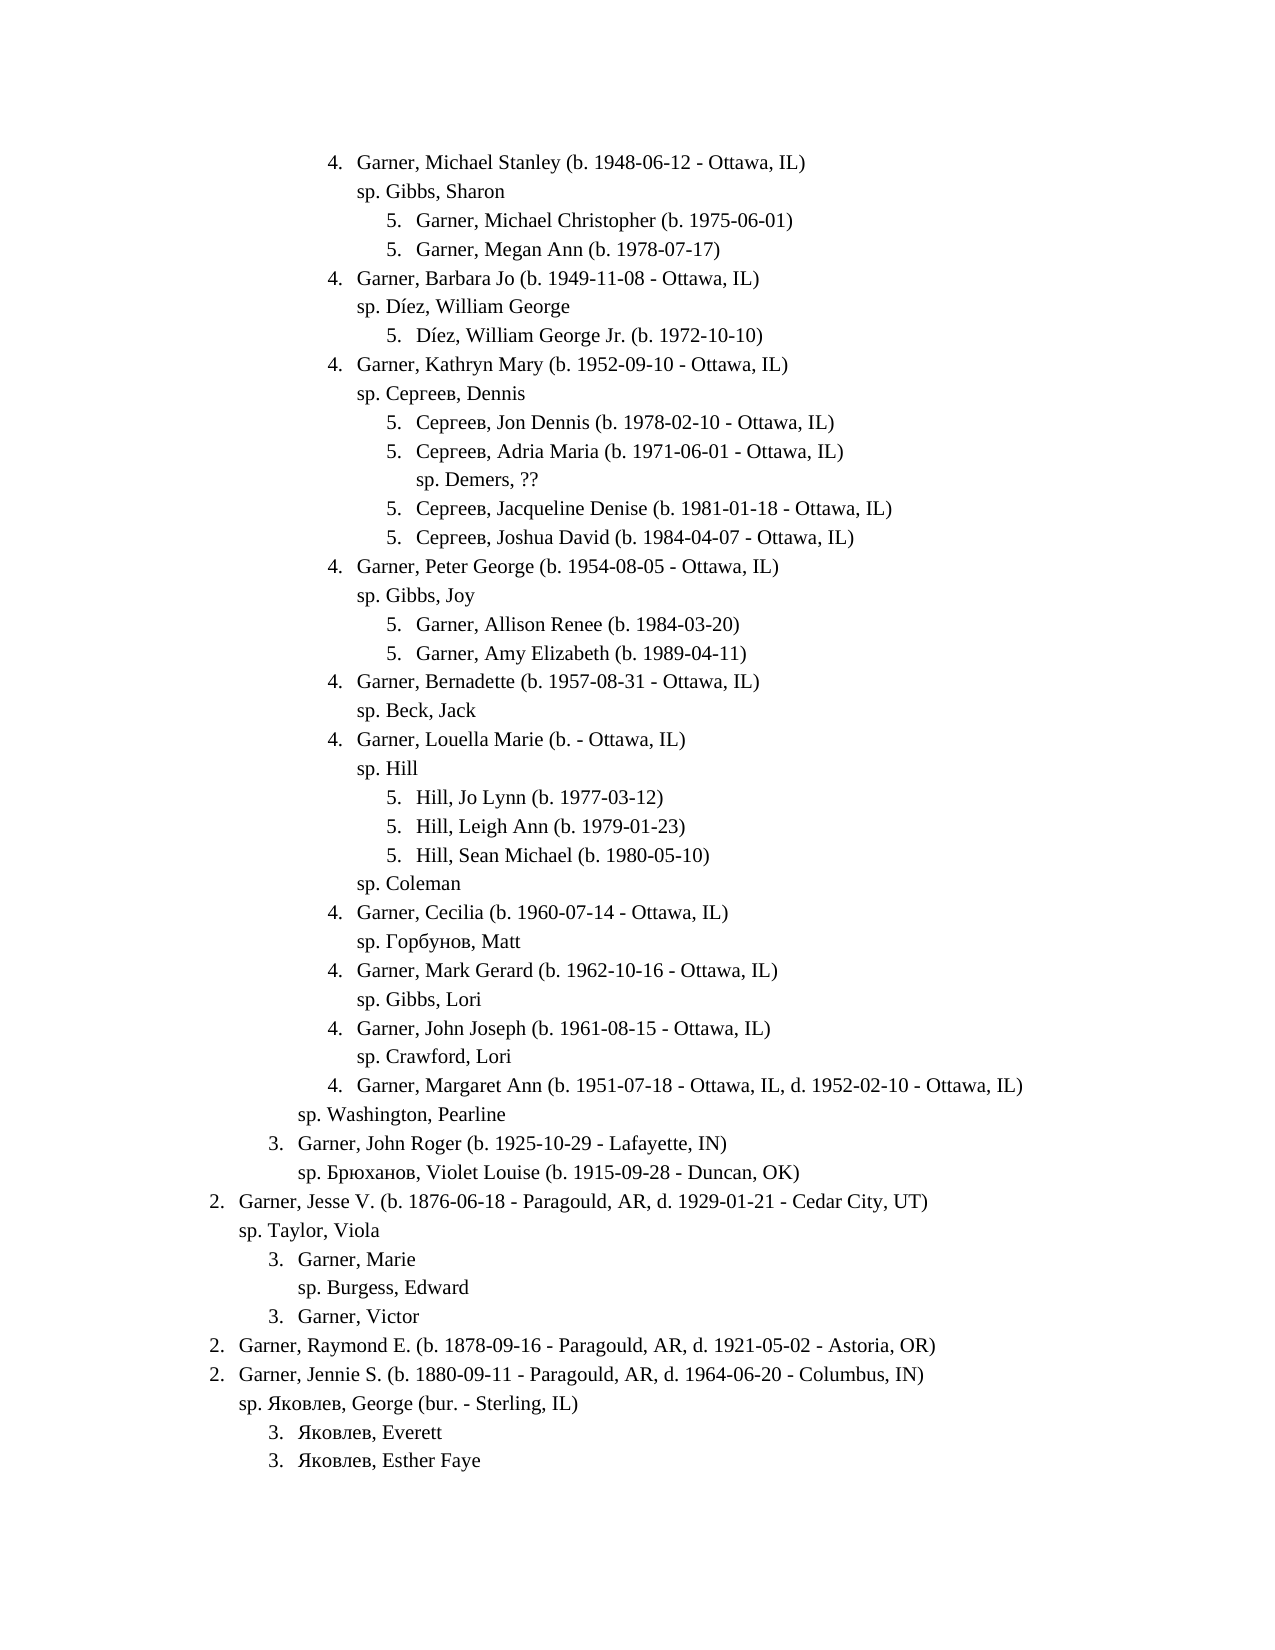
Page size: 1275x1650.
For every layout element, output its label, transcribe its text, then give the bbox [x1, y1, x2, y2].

text sp. Taylor, Viola [238, 1218, 1125, 1242]
text 4. Garner, Barbara Jo (b. 1949-11-08 - Ottawa, IL) [327, 265, 1125, 289]
text sp. Сергеев, Dennis [357, 381, 1125, 405]
text 3. Яковлев, Esther Faye [268, 1448, 1125, 1472]
text sp. Яковлев, George (bur. - Sterling, IL) [238, 1391, 1125, 1415]
text 5. Hill, Jo Lynn (b. 1977-03-12) [386, 785, 1125, 809]
text 5. Hill, Sean Michael (b. 1980-05-10) [386, 842, 1125, 867]
text sp. Gibbs, Lori [357, 987, 1125, 1011]
text 3. Яковлев, Everett [268, 1419, 1125, 1444]
text sp. Hill [357, 756, 1125, 780]
text 2. Garner, Jennie S. (b. 1880-09-11 - Paragould, AR, d. 1964-06-20 - Columbus, IN) [209, 1362, 1125, 1386]
text sp. Díez, William George [357, 294, 1125, 318]
text sp. Брюханов, Violet Louise (b. 1915-09-28 - Duncan, OK) [298, 1160, 1125, 1184]
text 5. Garner, Amy Elizabeth (b. 1989-04-11) [386, 641, 1125, 664]
text 4. Garner, Margaret Ann (b. 1951-07-18 - Ottawa, IL, d. 1952-02-10 - Ottawa, IL) [327, 1073, 1125, 1097]
text 4. Garner, Michael Stanley (b. 1948-06-12 - Ottawa, IL) [327, 150, 1125, 174]
text 2. Garner, Raymond E. (b. 1878-09-16 - Paragould, AR, d. 1921-05-02 - Astoria, OR) [209, 1333, 1125, 1357]
text 4. Garner, Mark Gerard (b. 1962-10-16 - Ottawa, IL) [327, 958, 1125, 982]
text 5. Díez, William George Jr. (b. 1972-10-10) [386, 323, 1125, 347]
text sp. Горбунов, Matt [357, 929, 1125, 953]
text 5. Garner, Allison Renee (b. 1984-03-20) [386, 612, 1125, 636]
text 4. Garner, Peter George (b. 1954-08-05 - Ottawa, IL) [327, 554, 1125, 578]
text 5. Сергеев, Jacqueline Denise (b. 1981-01-18 - Ottawa, IL) [386, 496, 1125, 520]
text 5. Garner, Megan Ann (b. 1978-07-17) [386, 237, 1125, 261]
text 5. Garner, Michael Christopher (b. 1975-06-01) [386, 208, 1125, 232]
text sp. Gibbs, Sharon [357, 179, 1125, 203]
text 5. Hill, Leigh Ann (b. 1979-01-23) [386, 814, 1125, 838]
text 2. Garner, Jesse V. (b. 1876-06-18 - Paragould, AR, d. 1929-01-21 - Cedar City, UT) [209, 1189, 1125, 1213]
text sp. Coleman [357, 871, 1125, 895]
text sp. Beck, Jack [357, 698, 1125, 722]
text sp. Burgess, Edward [298, 1275, 1125, 1299]
text 5. Сергеев, Adria Maria (b. 1971-06-01 - Ottawa, IL) [386, 438, 1125, 463]
text sp. Demers, ?? [416, 467, 1125, 491]
text 4. Garner, Louella Marie (b. - Ottawa, IL) [327, 727, 1125, 751]
text 4. Garner, Bernadette (b. 1957-08-31 - Ottawa, IL) [327, 669, 1125, 693]
text sp. Crawford, Lori [357, 1044, 1125, 1068]
text 5. Сергеев, Jon Dennis (b. 1978-02-10 - Ottawa, IL) [386, 410, 1125, 434]
text 3. Garner, John Roger (b. 1925-10-29 - Lafayette, IN) [268, 1131, 1125, 1155]
text sp. Washington, Pearline [298, 1102, 1125, 1126]
text 3. Garner, Victor [268, 1304, 1125, 1328]
text 4. Garner, John Joseph (b. 1961-08-15 - Ottawa, IL) [327, 1016, 1125, 1040]
text 4. Garner, Cecilia (b. 1960-07-14 - Ottawa, IL) [327, 900, 1125, 924]
text sp. Gibbs, Joy [357, 583, 1125, 607]
text 3. Garner, Marie [268, 1246, 1125, 1271]
text 4. Garner, Kathryn Mary (b. 1952-09-10 - Ottawa, IL) [327, 352, 1125, 376]
text 5. Сергеев, Joshua David (b. 1984-04-07 - Ottawa, IL) [386, 525, 1125, 549]
